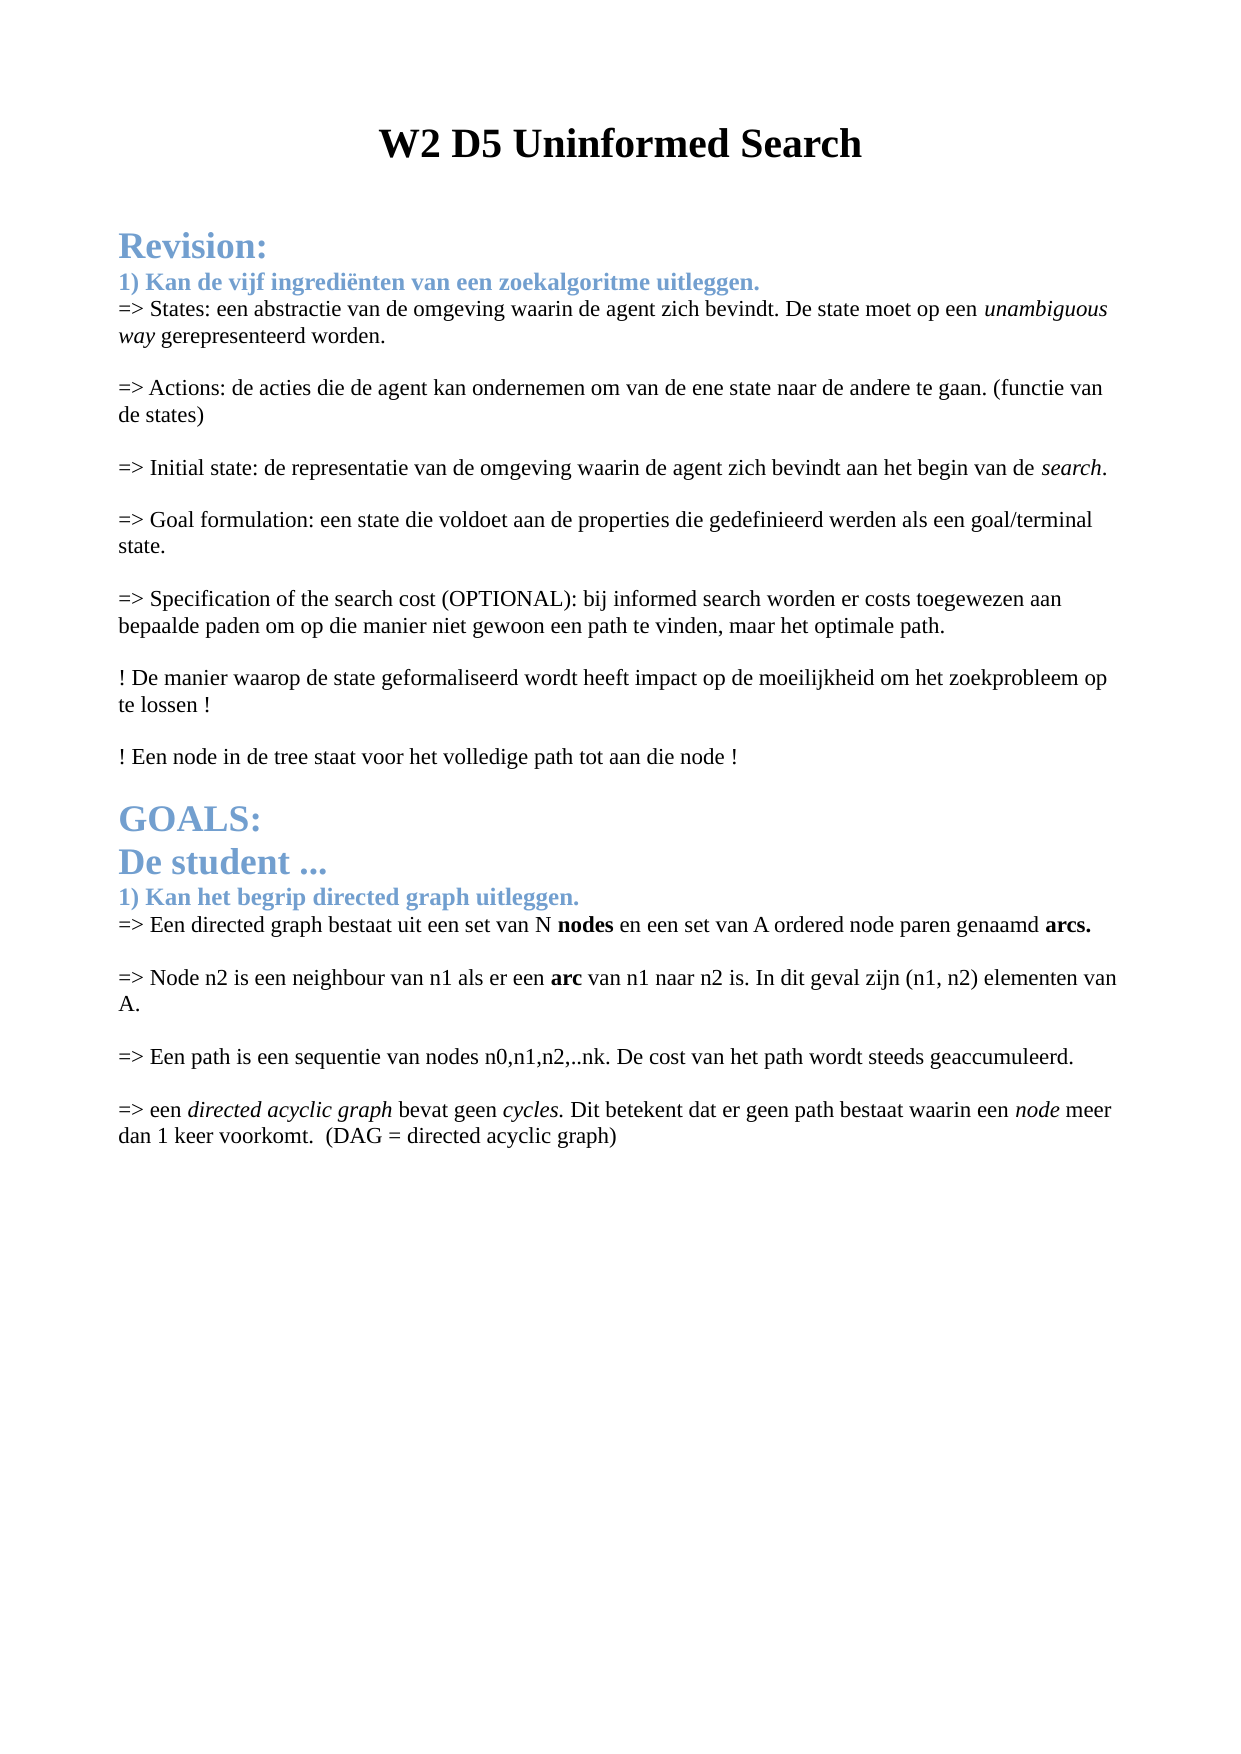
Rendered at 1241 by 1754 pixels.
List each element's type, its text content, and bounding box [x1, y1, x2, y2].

text => Een directed graph bestaat uit een set van N nodes en een set van A ordered node paren genaamd arcs. [118, 911, 1122, 937]
text => Initial state: de representatie van de omgeving waarin de agent zich bevindt aan het begin van de search. [118, 453, 1122, 480]
text 1) Kan de vijf ingrediënten van een zoekalgoritme uitleggen. [118, 267, 1122, 295]
text => States: een abstractie van de omgeving waarin de agent zich bevindt. De state moet op een unambiguous way gerepresenteerd worden. [118, 295, 1122, 348]
text => Goal formulation: een state die voldoet aan de properties die gedefinieerd werden als een goal/terminal state. [118, 506, 1122, 559]
text W2 D5 Uninformed Search [118, 118, 1122, 166]
text => Actions: de acties die de agent kan ondernemen om van de ene state naar de andere te gaan. (functie van de states) [118, 374, 1122, 427]
text => een directed acyclic graph bevat geen cycles. Dit betekent dat er geen path bestaat waarin een node meer dan 1 keer voorkomt. (DAG = directed acyclic graph) [118, 1096, 1122, 1148]
text ! Een node in de tree staat voor het volledige path tot aan die node ! [118, 743, 1122, 770]
text 1) Kan het begrip directed graph uitleggen. [118, 882, 1122, 911]
text Revision: [118, 223, 1122, 267]
text ! De manier waarop de state geformaliseerd wordt heeft impact op de moeilijkheid om het zoekprobleem op te lossen ! [118, 664, 1122, 717]
text => Een path is een sequentie van nodes n0,n1,n2,..nk. De cost van het path wordt steeds geaccumuleerd. [118, 1043, 1122, 1069]
text => Specification of the search cost (OPTIONAL): bij informed search worden er costs toegewezen aan bepaalde paden om op die manier niet gewoon een path te vinden, maar het optimale path. [118, 585, 1122, 638]
text => Node n2 is een neighbour van n1 als er een arc van n1 naar n2 is. In dit geval zijn (n1, n2) elementen van A. [118, 964, 1122, 1017]
text De student ... [118, 839, 1122, 882]
text GOALS: [118, 796, 1122, 839]
